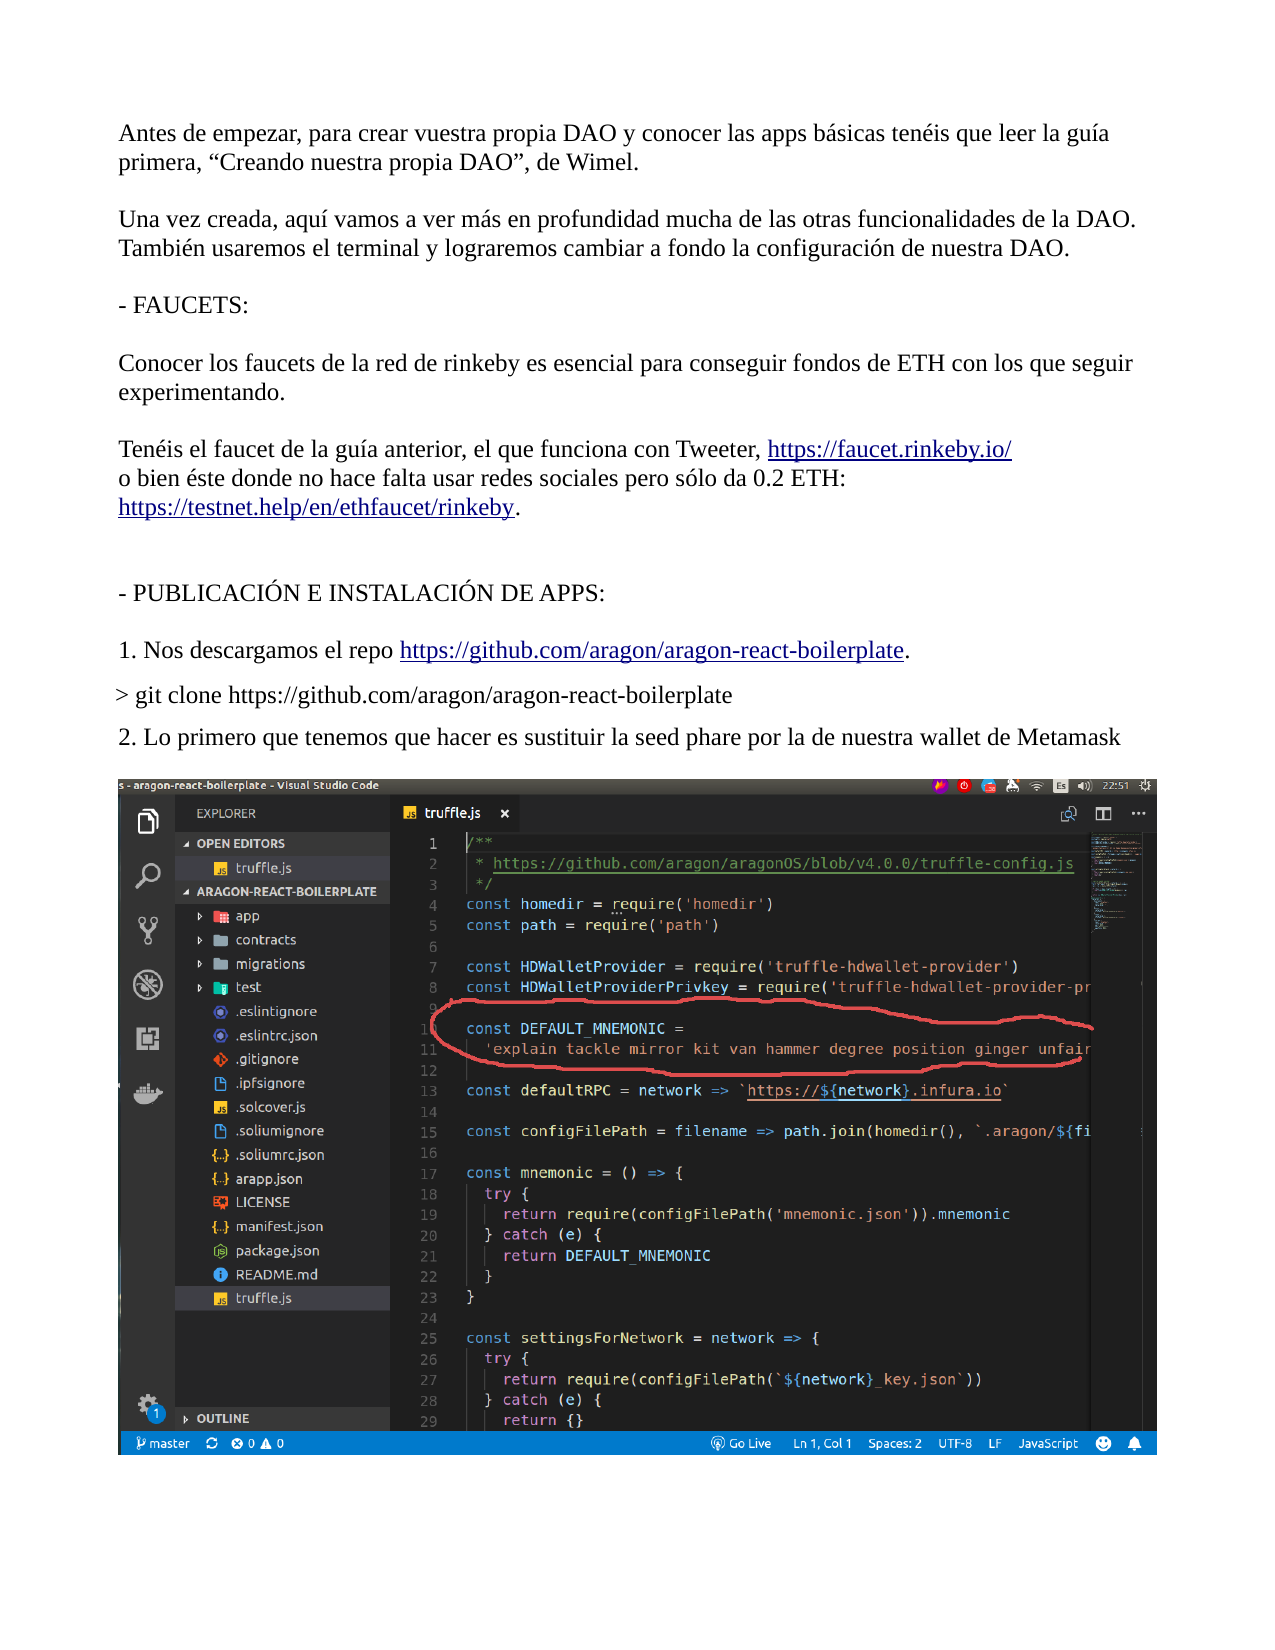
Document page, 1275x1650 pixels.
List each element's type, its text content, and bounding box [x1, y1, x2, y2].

text Antes de empezar, para crear vuestra propia DAO y conocer las apps básicas tenéis que leer la guía primera, “Creando nuestra propia DAO”, de Wimel. [118, 118, 1157, 176]
text Una vez creada, aquí vamos a ver más en profundidad mucha de las otras funcionalidades de la DAO. También usaremos el terminal y lograremos cambiar a fondo la configuración de nuestra DAO. [118, 204, 1157, 262]
text 2. Lo primero que tenemos que hacer es sustituir la seed phare por la de nuestra wallet de Metamask [118, 722, 1157, 751]
text - FAUCETS: [118, 291, 1157, 319]
text - PUBLICACIÓN E INSTALACIÓN DE APPS: [118, 578, 1157, 607]
text 1. Nos descargamos el repo https://github.com/aragon/aragon-react-boilerplate. [118, 636, 1157, 664]
text Tenéis el faucet de la guía anterior, el que funciona con Tweeter, https://faucet.rinkeby.io/ [118, 434, 1157, 463]
text o bien éste donde no hace falta usar redes sociales pero sólo da 0.2 ETH: https://testnet.help/en/ethfaucet/rinkeby. [118, 463, 1157, 521]
text Conocer los faucets de la red de rinkeby es esencial para conseguir fondos de ETH con los que seguir experimentando. [118, 348, 1157, 406]
picture [118, 779, 1157, 1455]
